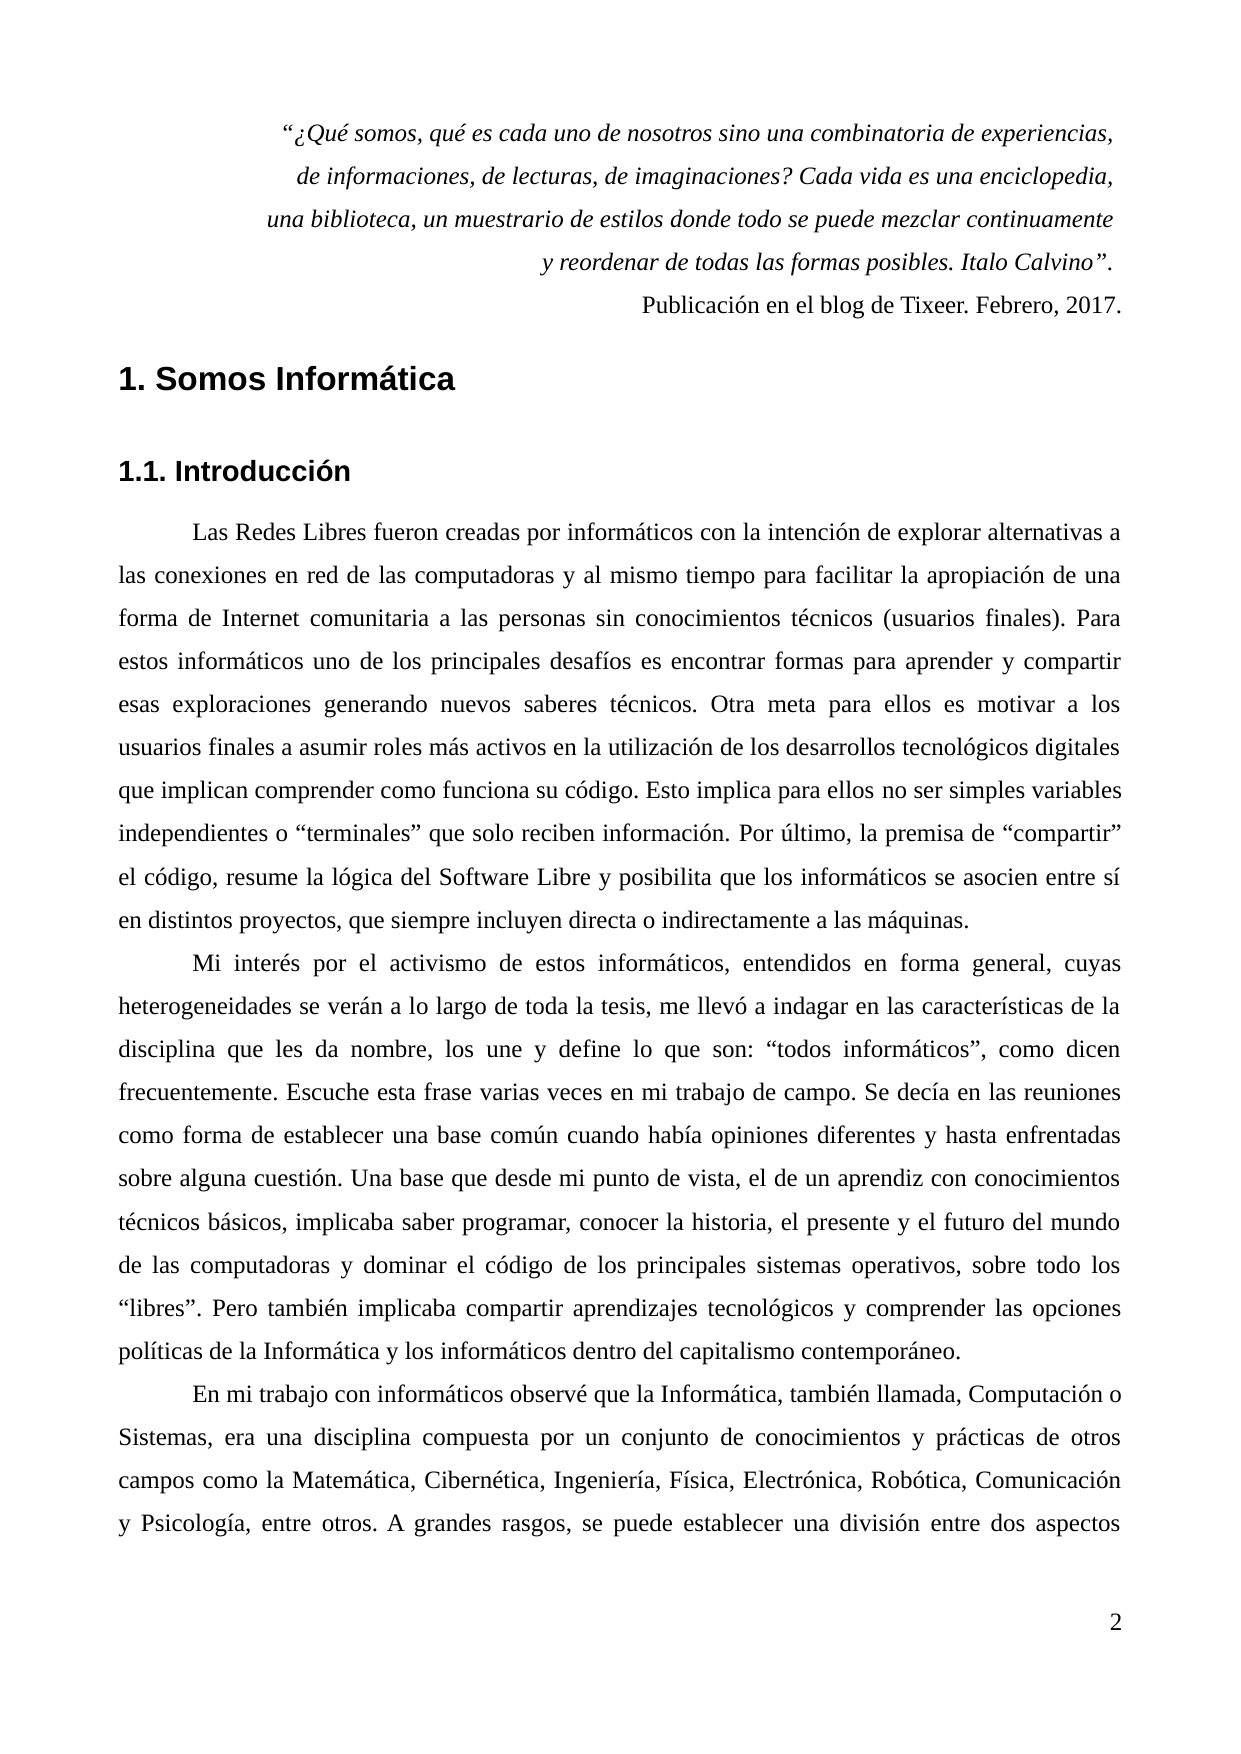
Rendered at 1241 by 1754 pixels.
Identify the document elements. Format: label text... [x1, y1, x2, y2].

text y reordenar de todas las formas posibles. Italo Calvino”. [118, 247, 1122, 276]
text Publicación en el blog de Tixeer. Febrero, 2017. [118, 291, 1122, 319]
text de informaciones, de lecturas, de imaginaciones? Cada vida es una enciclopedia, [118, 161, 1122, 190]
subtitle 1. Somos Informática [118, 359, 1122, 397]
text Mi interés por el activismo de estos informáticos, entendidos en forma general, cuyas heterogeneidades se verán a lo largo de toda la tesis, me llevó a indagar en las características de la disciplina que les da nombre, los une y define lo que son: “todos informáticos”, como dicen frecuentemente. Escuche esta frase varias veces en mi trabajo de campo. Se decía en las reuniones como forma de establecer una base común cuando había opiniones diferentes y hasta enfrentadas sobre alguna cuestión. Una base que desde mi punto de vista, el de un aprendiz con conocimientos técnicos básicos, implicaba saber programar, conocer la historia, el presente y el futuro del mundo de las computadoras y dominar el código de los principales sistemas operativos, sobre todo los “libres”. Pero también implicaba compartir aprendizajes tecnológicos y comprender las opciones políticas de la Informática y los informáticos dentro del capitalismo contemporáneo. [118, 948, 1122, 1365]
text “¿Qué somos, qué es cada uno de nosotros sino una combinatoria de experiencias, [118, 118, 1122, 147]
text una biblioteca, un muestrario de estilos donde todo se puede mezclar continuamente [118, 204, 1122, 233]
text En mi trabajo con informáticos observé que la Informática, también llamada, Computación o Sistemas, era una disciplina compuesta por un conjunto de conocimientos y prácticas de otros campos como la Matemática, Cibernética, Ingeniería, Física, Electrónica, Robótica, Comunicación y Psicología, entre otros. A grandes rasgos, se puede establecer una división entre dos aspectos [118, 1379, 1122, 1537]
text Las Redes Libres fueron creadas por informáticos con la intención de explorar alternativas a las conexiones en red de las computadoras y al mismo tiempo para facilitar la apropiación de una forma de Internet comunitaria a las personas sin conocimientos técnicos (usuarios finales). Para estos informáticos uno de los principales desafíos es encontrar formas para aprender y compartir esas exploraciones generando nuevos saberes técnicos. Otra meta para ellos es motivar a los usuarios finales a asumir roles más activos en la utilización de los desarrollos tecnológicos digitales que implican comprender como funciona su código. Esto implica para ellos no ser simples variables independientes o “terminales” que solo reciben información. Por último, la premisa de “compartir” el código, resume la lógica del Software Libre y posibilita que los informáticos se asocien entre sí en distintos proyectos, que siempre incluyen directa o indirectamente a las máquinas. [118, 517, 1122, 933]
subtitle 1.1. Introducción [118, 454, 1122, 487]
